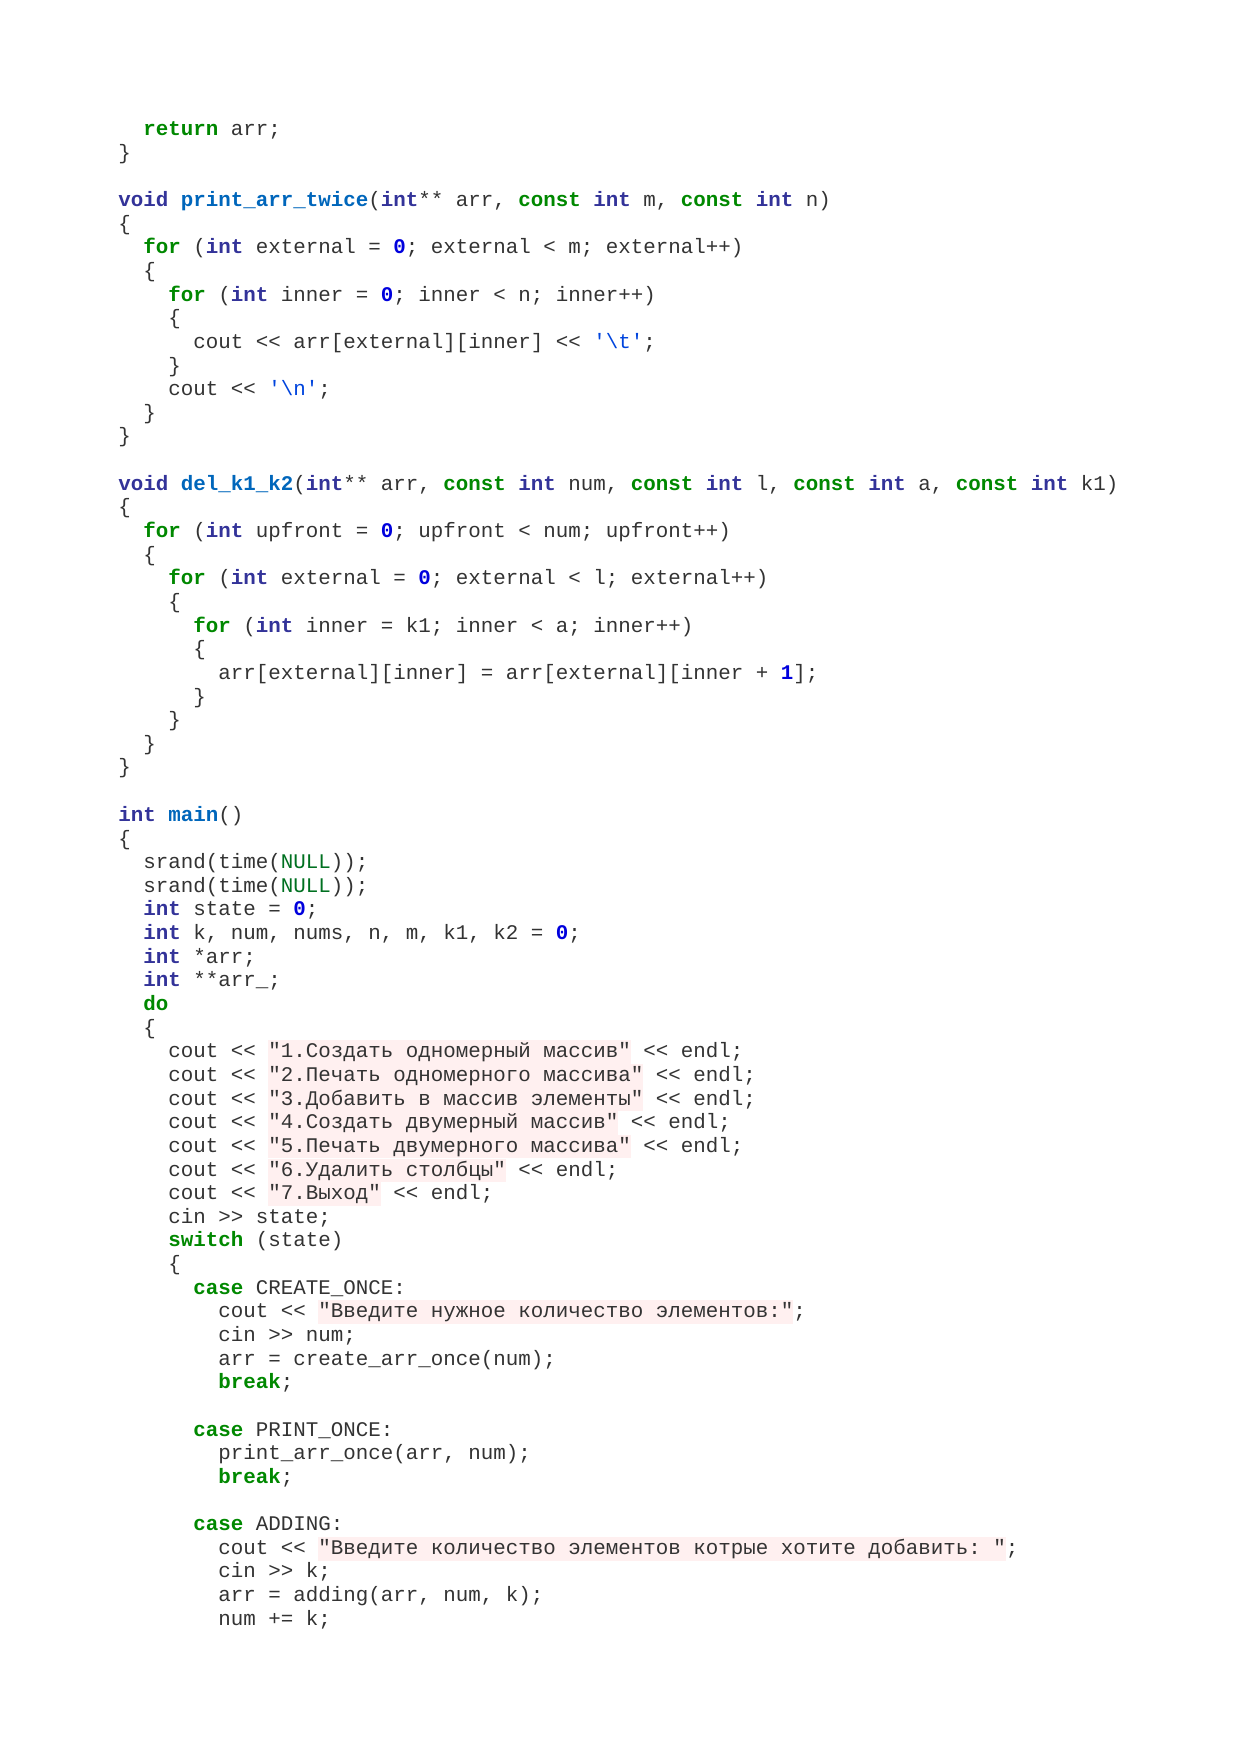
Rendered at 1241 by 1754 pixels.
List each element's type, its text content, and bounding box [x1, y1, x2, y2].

text } [118, 686, 1122, 709]
text for (int external = 0; external < l; external++) [118, 567, 1122, 591]
text cout << "1.Создать одномерный массив" << endl; [118, 1040, 1122, 1064]
text switch (state) [118, 1229, 1122, 1253]
text cin >> state; [118, 1206, 1122, 1229]
text { [118, 827, 1122, 851]
text cout << "4.Создать двумерный массив" << endl; [118, 1111, 1122, 1135]
text int state = 0; [118, 898, 1122, 922]
text { [118, 1017, 1122, 1040]
text { [118, 1253, 1122, 1277]
text cout << arr[external][inner] << '\t'; [118, 331, 1122, 354]
text case CREATE_ONCE: [118, 1277, 1122, 1300]
text arr = adding(arr, num, k); [118, 1584, 1122, 1608]
text { [118, 496, 1122, 520]
text cout << "7.Выход" << endl; [118, 1182, 1122, 1206]
text print_arr_once(arr, num); [118, 1442, 1122, 1466]
text srand(time(NULL)); [118, 851, 1122, 875]
text do [118, 993, 1122, 1017]
text { [118, 638, 1122, 662]
text cout << "Введите количество элементов котрые хотите добавить: "; [118, 1537, 1122, 1561]
text } [118, 142, 1122, 165]
text cout << "Введите нужное количество элементов:"; [118, 1300, 1122, 1324]
text } [118, 733, 1122, 757]
text cout << "6.Удалить столбцы" << endl; [118, 1158, 1122, 1182]
text case PRINT_ONCE: [118, 1419, 1122, 1442]
text } [118, 402, 1122, 426]
text { [118, 544, 1122, 567]
text int **arr_; [118, 969, 1122, 993]
text { [118, 591, 1122, 615]
text arr[external][inner] = arr[external][inner + 1]; [118, 662, 1122, 686]
text srand(time(NULL)); [118, 875, 1122, 898]
text cin >> num; [118, 1324, 1122, 1348]
text case ADDING: [118, 1513, 1122, 1537]
text } [118, 757, 1122, 780]
text for (int inner = k1; inner < a; inner++) [118, 615, 1122, 638]
text } [118, 709, 1122, 733]
text } [118, 354, 1122, 378]
text void del_k1_k2(int** arr, const int num, const int l, const int a, const int k1) [118, 473, 1122, 496]
text int *arr; [118, 946, 1122, 969]
text break; [118, 1466, 1122, 1489]
text arr = create_arr_once(num); [118, 1348, 1122, 1371]
text for (int external = 0; external < m; external++) [118, 236, 1122, 260]
text { [118, 307, 1122, 331]
text break; [118, 1371, 1122, 1395]
text cout << "5.Печать двумерного массива" << endl; [118, 1135, 1122, 1158]
text cout << "2.Печать одномерного массива" << endl; [118, 1064, 1122, 1088]
text cout << '\n'; [118, 378, 1122, 402]
text for (int inner = 0; inner < n; inner++) [118, 284, 1122, 307]
text cin >> k; [118, 1561, 1122, 1584]
text void print_arr_twice(int** arr, const int m, const int n) [118, 189, 1122, 213]
text num += k; [118, 1608, 1122, 1631]
text { [118, 260, 1122, 284]
text int main() [118, 804, 1122, 827]
text for (int upfront = 0; upfront < num; upfront++) [118, 520, 1122, 544]
text cout << "3.Добавить в массив элементы" << endl; [118, 1088, 1122, 1111]
text { [118, 213, 1122, 236]
text } [118, 426, 1122, 449]
text return arr; [118, 118, 1122, 142]
text int k, num, nums, n, m, k1, k2 = 0; [118, 922, 1122, 946]
